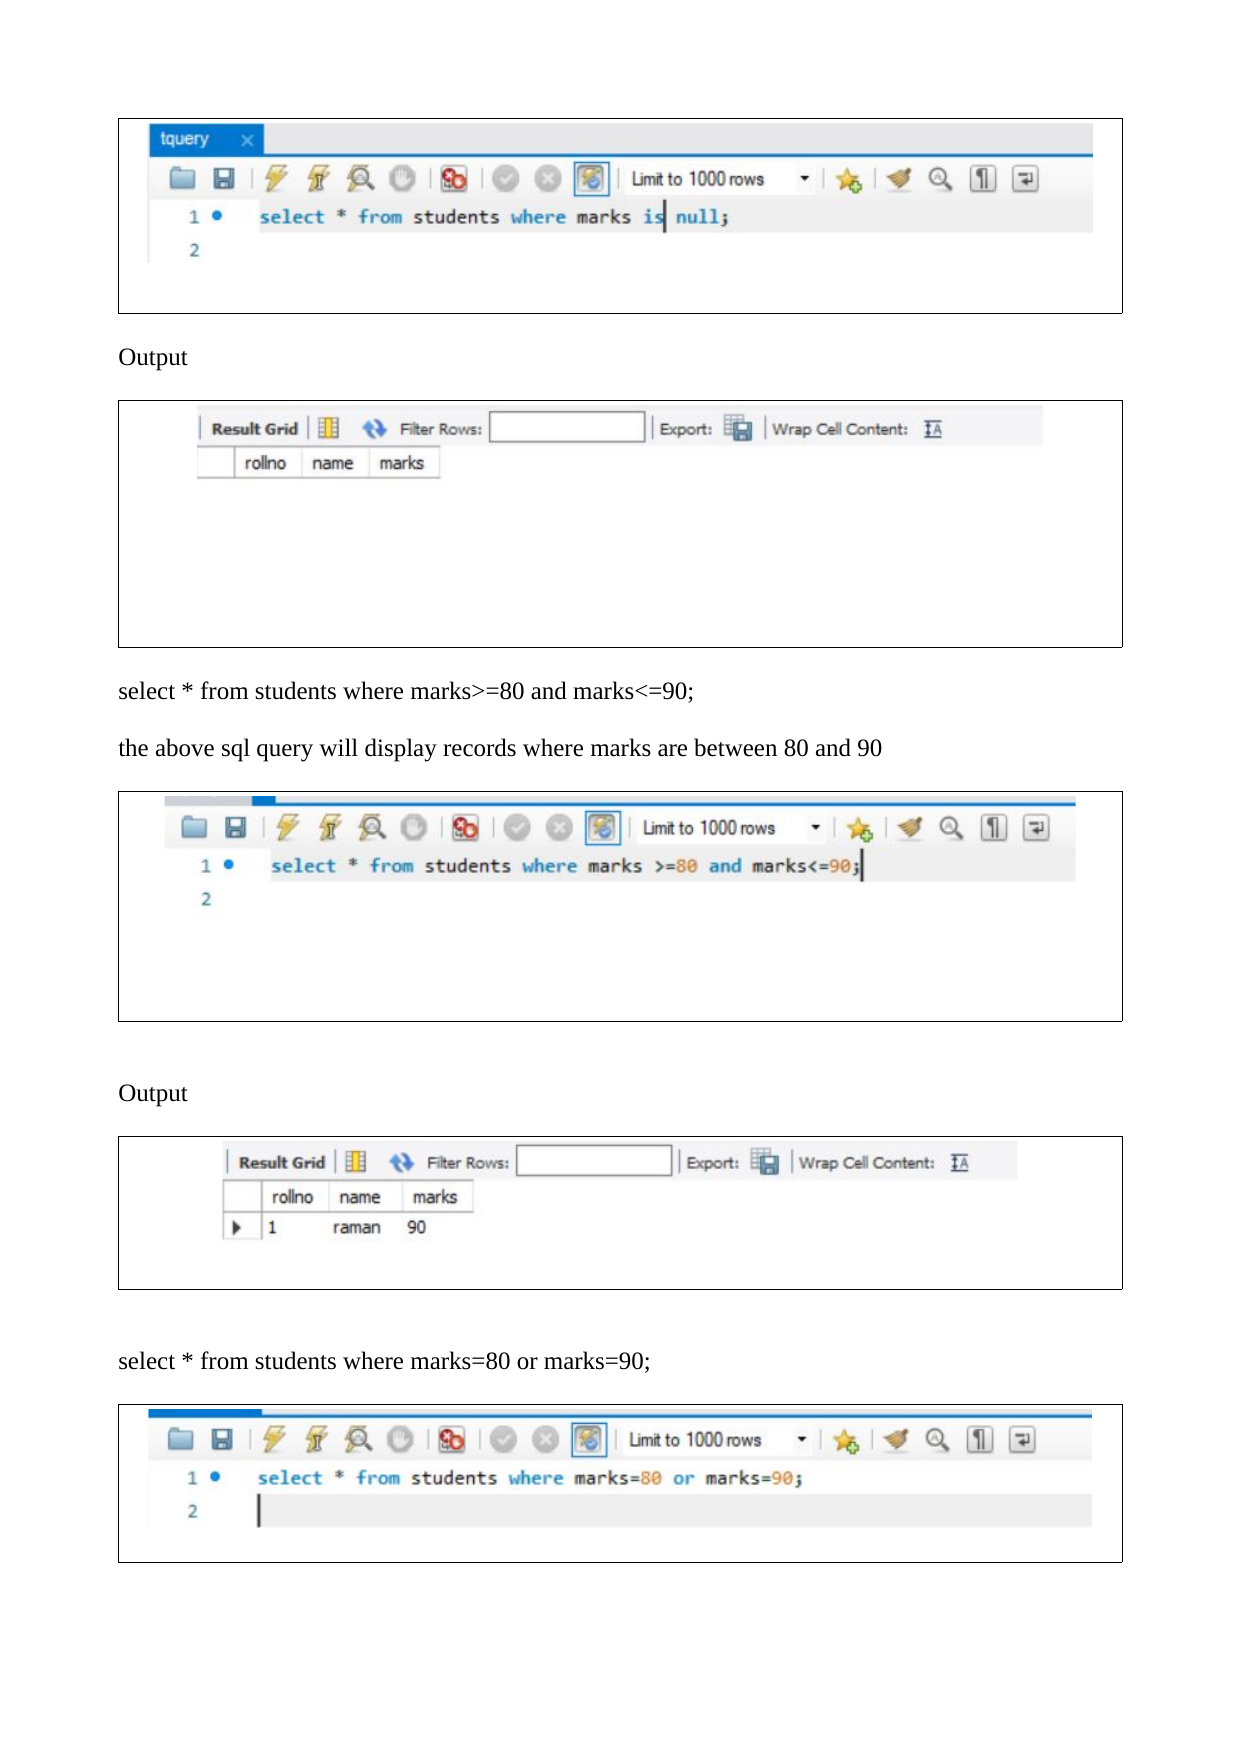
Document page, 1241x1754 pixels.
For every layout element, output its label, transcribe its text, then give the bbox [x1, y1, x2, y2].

text the above sql query will display records where marks are between 80 and 90 [118, 733, 1122, 762]
text select * from students where marks>=80 and marks<=90; [118, 676, 1122, 704]
text Output [118, 342, 1122, 371]
picture [164, 796, 1076, 927]
table_header [119, 1137, 1122, 1289]
table_header [119, 119, 1122, 313]
picture [147, 123, 1094, 263]
picture [197, 405, 1044, 528]
text Output [118, 1078, 1122, 1107]
table_header [119, 792, 1122, 1021]
table_header [119, 401, 1122, 647]
table_header [119, 1405, 1122, 1562]
picture [222, 1141, 1018, 1255]
picture [148, 1409, 1092, 1528]
text select * from students where marks=80 or marks=90; [118, 1346, 1122, 1375]
